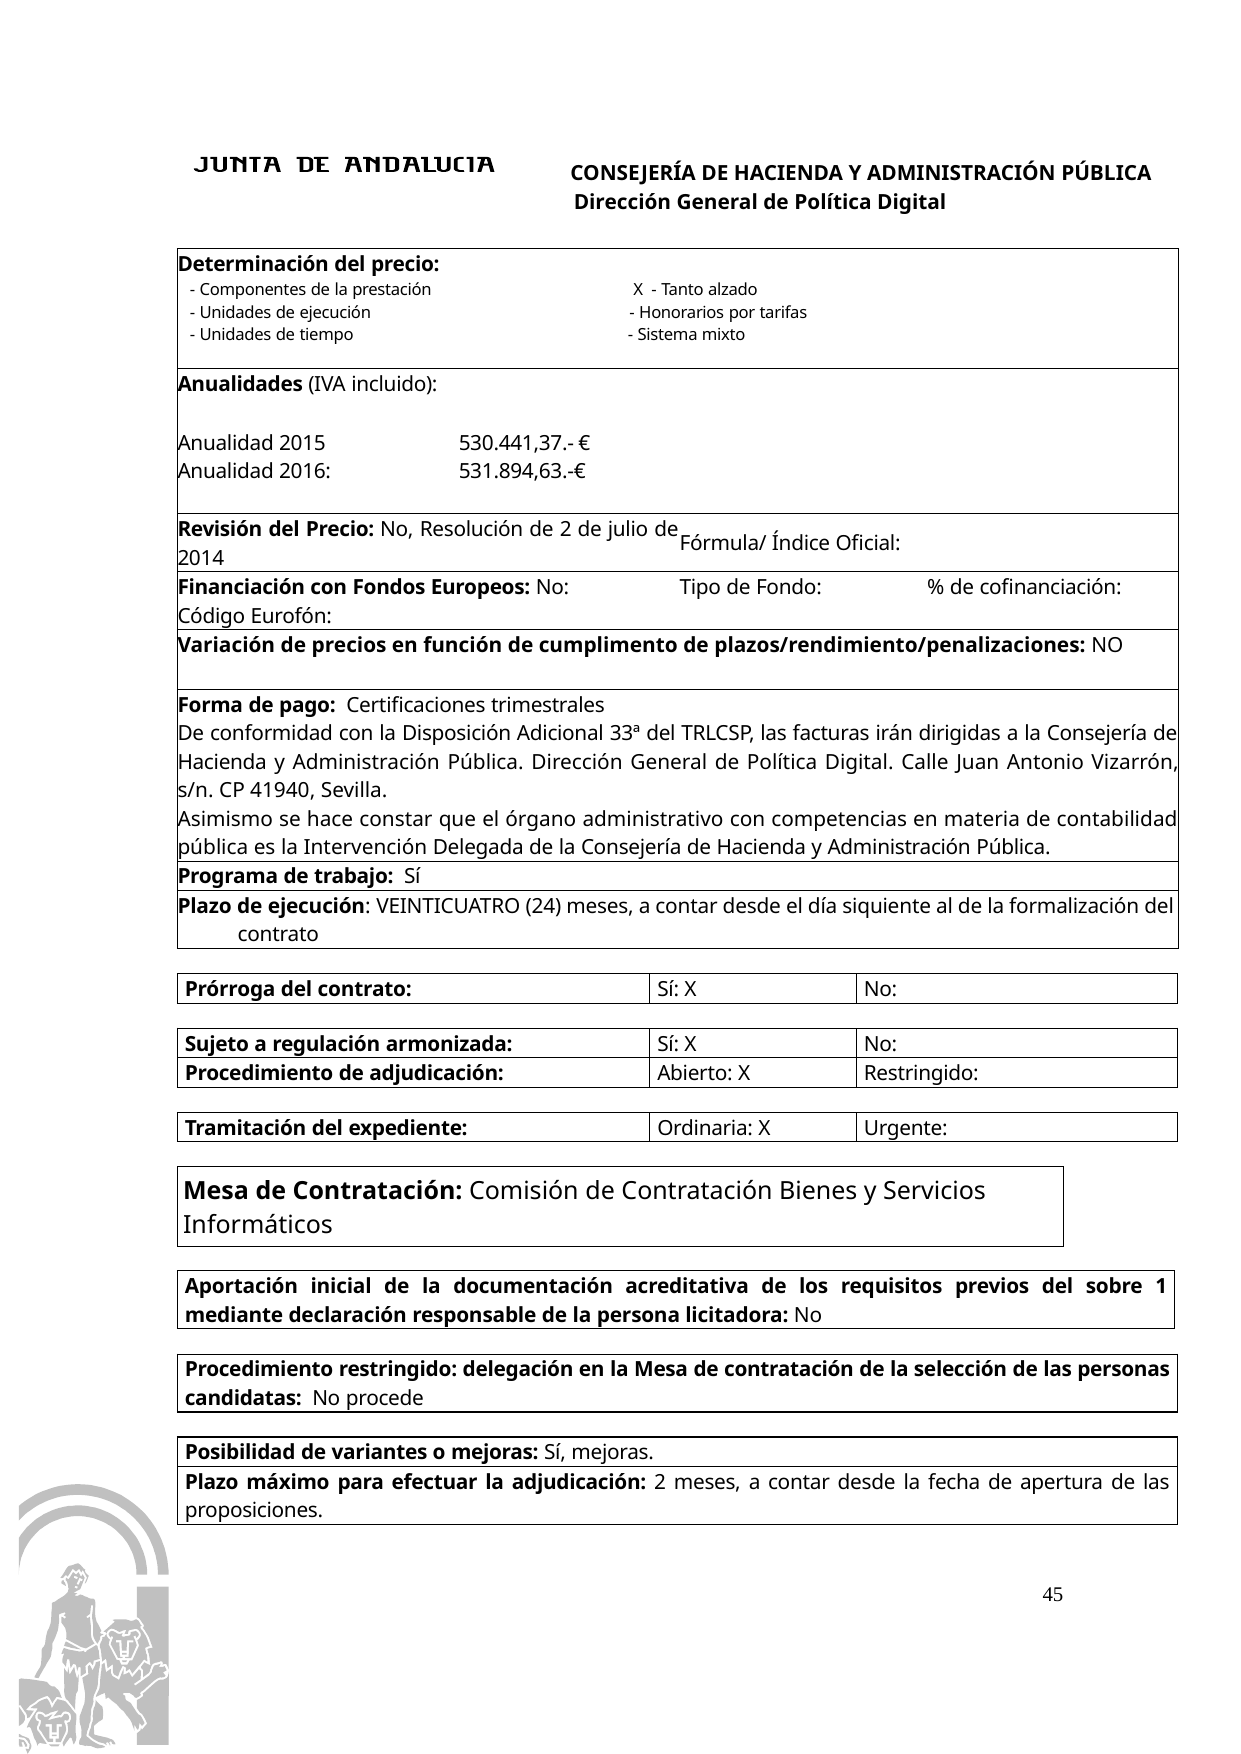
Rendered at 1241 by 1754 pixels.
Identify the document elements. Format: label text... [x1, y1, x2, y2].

table_cell Anualidades (IVA incluido): [178, 369, 679, 399]
table_cell [901, 428, 1178, 513]
table_cell [679, 369, 901, 399]
table_cell [679, 400, 901, 428]
table_cell Plazo de ejecución: VEINTICUATRO (24) meses, a contar desde el día siquiente al de la formalización del contrato [178, 891, 1178, 948]
table_header Aportación inicial de la documentación acreditativa de los requisitos previos del sobre 1 mediante declaración responsable de la persona licitadora: No [178, 1271, 1174, 1328]
table_cell [901, 369, 1178, 399]
table_cell % de cofinanciación: [927, 572, 1178, 629]
table_cell Procedimiento de adjudicación: [178, 1058, 649, 1087]
table_cell Anualidad 2015 Anualidad 2016: [178, 428, 458, 513]
table_cell Financiación con Fondos Europeos: No: Código Eurofón: [178, 572, 679, 629]
table_header Urgente: [857, 1113, 1177, 1141]
table_cell Revisión del Precio: No, Resolución de 2 de julio de 2014 [178, 514, 679, 571]
table_cell [679, 428, 901, 513]
table_cell Fórmula/ Índice Oficial: [679, 514, 1178, 571]
table_header Tramitación del expediente: [178, 1113, 649, 1141]
table_cell 530.441,37.- € 531.894,63.-€ [459, 428, 679, 513]
table_header Mesa de Contratación: Comisión de Contratación Bienes y Servicios Informáticos [178, 1167, 1063, 1246]
table_header Posibilidad de variantes o mejoras: Sí, mejoras. [178, 1438, 1177, 1466]
table_cell Tipo de Fondo: [679, 572, 927, 629]
table_cell [178, 400, 458, 428]
table_header Prórroga del contrato: [178, 974, 649, 1003]
table_header Ordinaria: X [650, 1113, 856, 1141]
table_cell Variación de precios en función de cumplimento de plazos/rendimiento/penalizaciones: NO [178, 630, 1178, 659]
table_cell Programa de trabajo: Sí [178, 862, 1178, 890]
table_cell Restringido: [857, 1058, 1177, 1087]
table_header Sí: X [650, 1029, 856, 1057]
table_header Procedimiento restringido: delegación en la Mesa de contratación de la selección de las personas candidatas: No procede [178, 1355, 1177, 1411]
table_header No: [857, 1029, 1177, 1057]
table_header Sí: X [650, 974, 856, 1003]
table_cell [459, 400, 679, 428]
table_cell Determinación del precio: - Componentes de la prestación X - Tanto alzado - Unidades de ejecución - Honorarios por tarifas - Unidades de tiempo - Sistema mixto [178, 249, 1178, 368]
table_cell Abierto: X [650, 1058, 856, 1087]
table_cell [901, 400, 1178, 428]
table_cell Forma de pago: Certificaciones trimestrales De conformidad con la Disposición Adicional 33ª del TRLCSP, las facturas irán dirigidas a la Consejería de Hacienda y Administración Pública. Dirección General de Política Digital. Calle Juan Antonio Vizarrón, s/n. CP 41940, Sevilla. Asimismo se hace constar que el órgano administrativo con competencias en materia de contabilidad pública es la Intervención Delegada de la Consejería de Hacienda y Administración Pública. [178, 690, 1178, 861]
table_cell [178, 659, 1178, 689]
table_header No: [857, 974, 1177, 1003]
table_cell Plazo máximo para efectuar la adjudicación: 2 meses, a contar desde la fecha de apertura de las proposiciones. [178, 1467, 1177, 1524]
table_header Sujeto a regulación armonizada: [178, 1029, 649, 1057]
